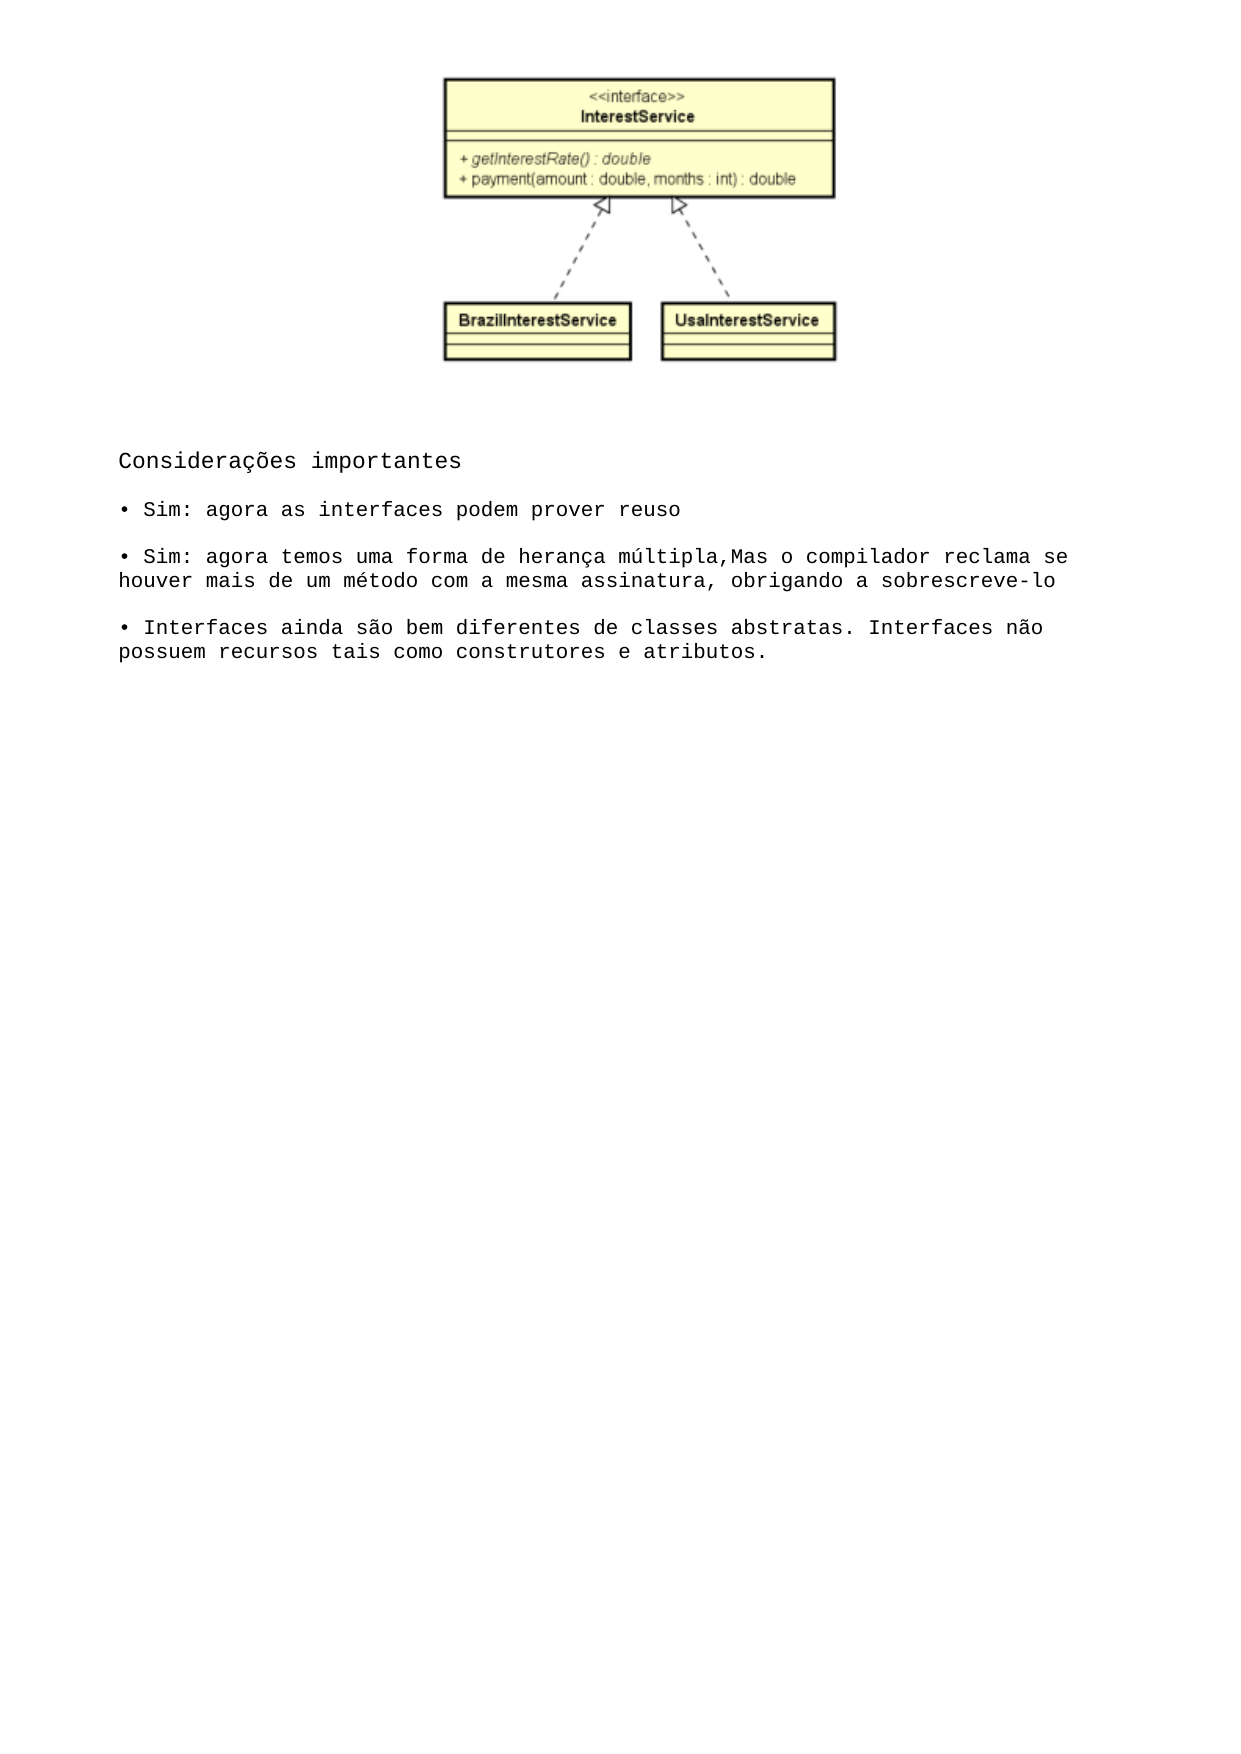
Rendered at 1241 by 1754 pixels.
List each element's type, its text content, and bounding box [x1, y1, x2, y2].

text • Sim: agora as interfaces podem prover reuso [118, 499, 1122, 522]
text • Interfaces ainda são bem diferentes de classes abstratas. Interfaces não possuem recursos tais como construtores e atributos. [118, 617, 1122, 664]
picture [327, 61, 940, 397]
text Considerações importantes [118, 449, 1122, 475]
text • Sim: agora temos uma forma de herança múltipla,Mas o compilador reclama se houver mais de um método com a mesma assinatura, obrigando a sobrescreve-lo [118, 546, 1122, 593]
